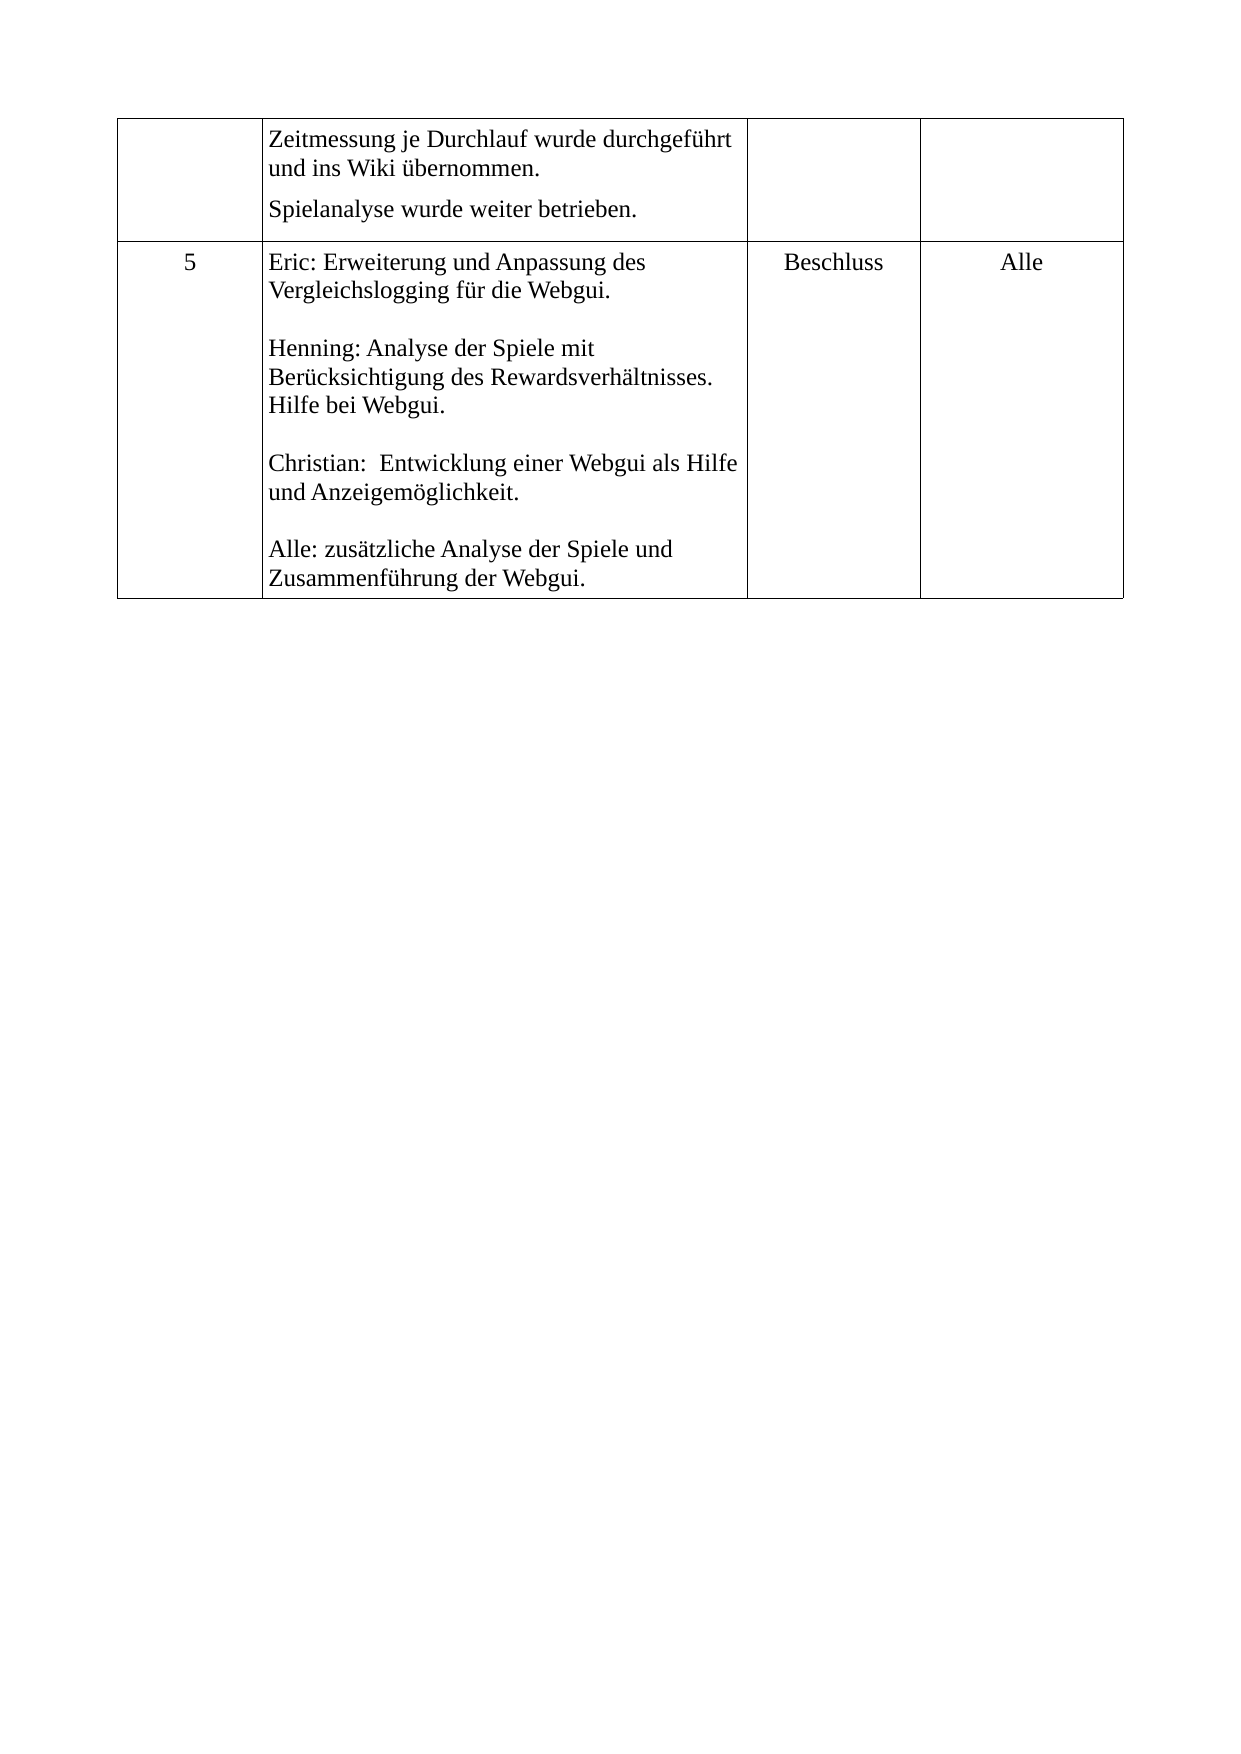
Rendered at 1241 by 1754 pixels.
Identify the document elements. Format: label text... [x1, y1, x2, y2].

table_cell [748, 119, 920, 241]
table_cell Alle [921, 242, 1123, 597]
table_cell Zeitmessung je Durchlauf wurde durchgeführt und ins Wiki übernommen. Spielanalyse wurde weiter betrieben. [263, 119, 747, 241]
table_cell [118, 119, 262, 241]
table_cell 5 [118, 242, 262, 597]
table_cell Eric: Erweiterung und Anpassung des Vergleichslogging für die Webgui. Henning: Analyse der Spiele mit Berücksichtigung des Rewardsverhältnisses. Hilfe bei Webgui. Christian: Entwicklung einer Webgui als Hilfe und Anzeigemöglichkeit. Alle: zusätzliche Analyse der Spiele und Zusammenführung der Webgui. [263, 242, 747, 597]
table_cell [921, 119, 1123, 241]
table_cell Beschluss [748, 242, 920, 597]
